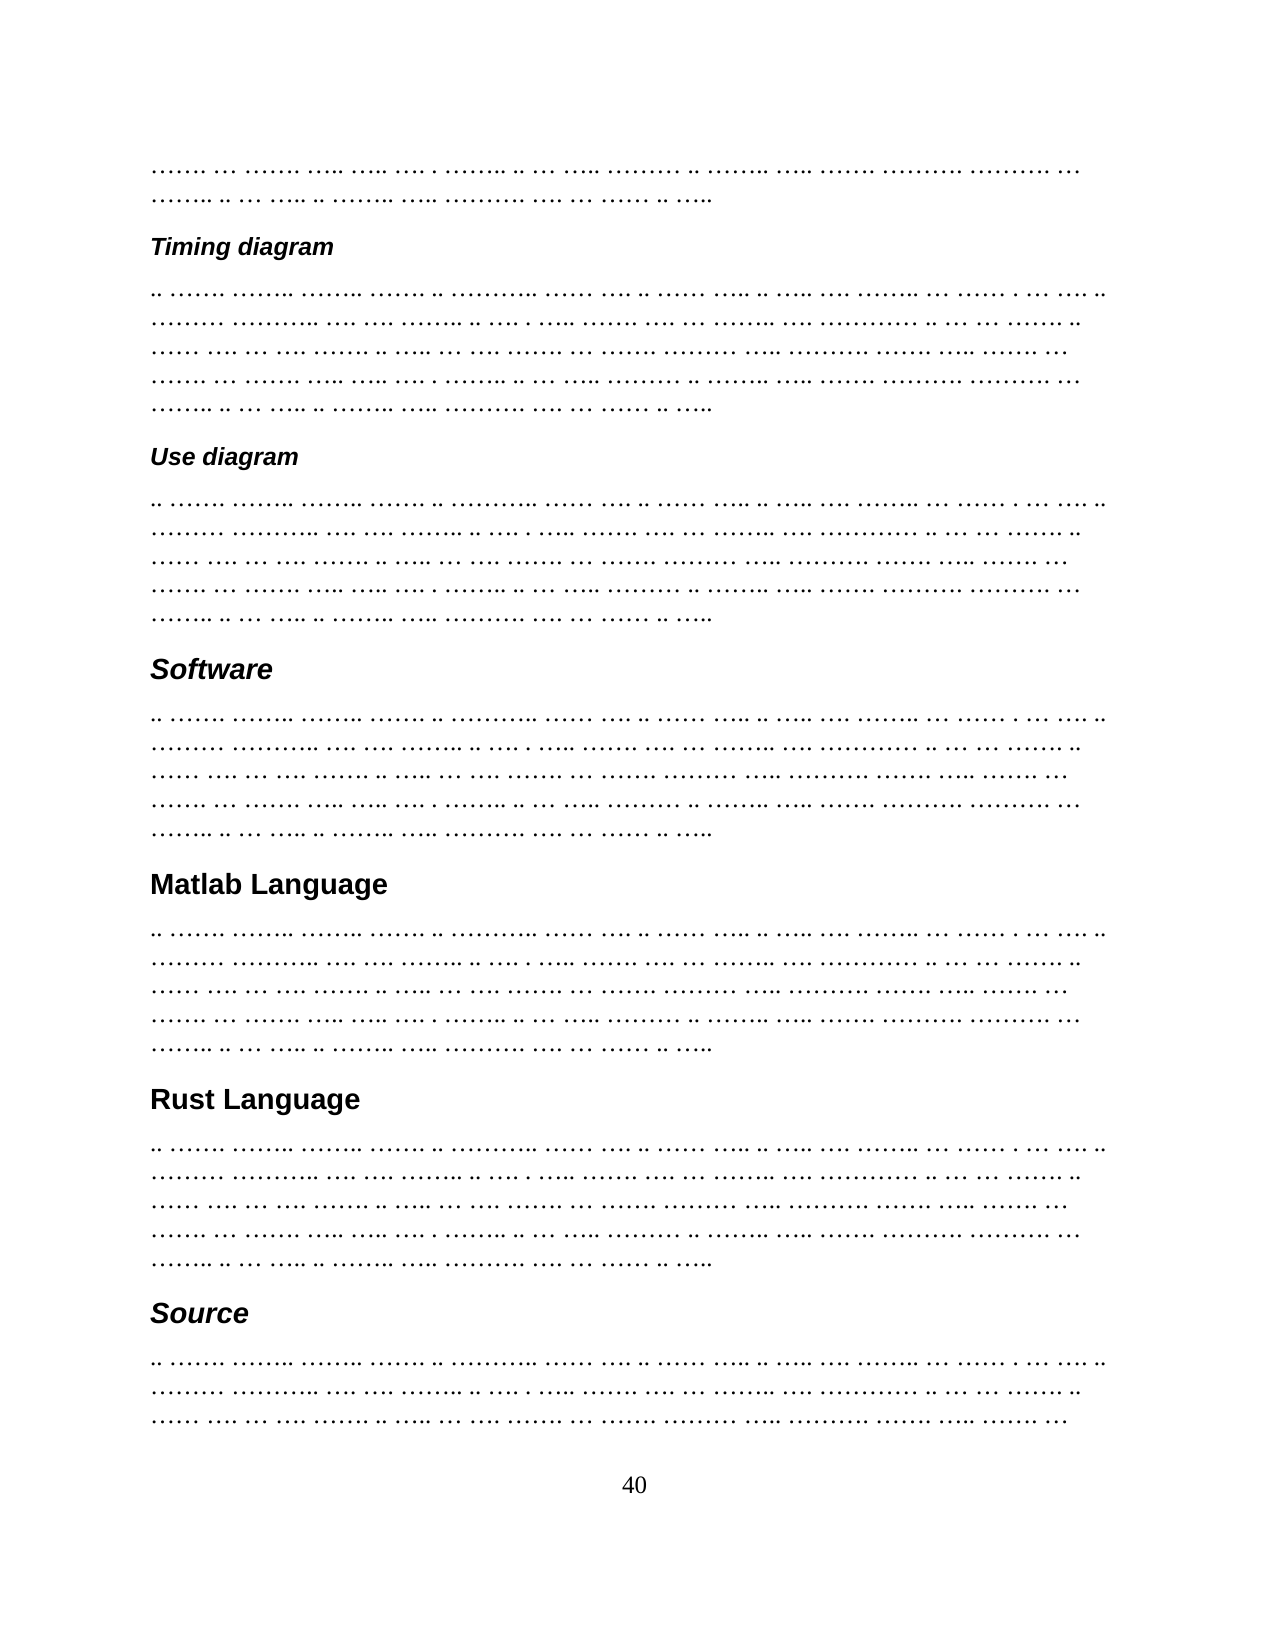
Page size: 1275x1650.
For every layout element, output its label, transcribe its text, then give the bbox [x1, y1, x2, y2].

text .. ……. …….. …….. ……. .. ……….. …… …. .. …… ….. .. ….. …. …….. … …… . … …. .. ……… ……….. …. …. …….. .. …. . ….. ……. …. … …….. …. ………… .. … … ……. .. …… …. … …. ……. .. ….. … …. ……. … ……. ……… ….. ………. ……. ….. ……. … ……. … ……. ….. ….. …. . …….. .. … ….. ……… .. …….. ….. ……. ………. ………. … …….. .. … ….. .. …….. ….. ………. …. … …… .. ….. [150, 913, 1125, 1057]
subtitle Rust Language [150, 1082, 1125, 1115]
text .. ……. …….. …….. ……. .. ……….. …… …. .. …… ….. .. ….. …. …….. … …… . … …. .. ……… ……….. …. …. …….. .. …. . ….. ……. …. … …….. …. ………… .. … … ……. .. …… …. … …. ……. .. ….. … …. ……. … ……. ……… ….. ………. ……. ….. ……. … ……. … ……. ….. ….. …. . …….. .. … ….. ……… .. …….. ….. ……. ………. ………. … …….. .. … ….. .. …….. ….. ………. …. … …… .. ….. [150, 698, 1125, 842]
text .. ……. …….. …….. ……. .. ……….. …… …. .. …… ….. .. ….. …. …….. … …… . … …. .. ……… ……….. …. …. …….. .. …. . ….. ……. …. … …….. …. ………… .. … … ……. .. …… …. … …. ……. .. ….. … …. ……. … ……. ……… ….. ………. ……. ….. ……. … ……. … ……. ….. ….. …. . …….. .. … ….. ……… .. …….. ….. ……. ………. ………. … …….. .. … ….. .. …….. ….. ………. …. … …… .. ….. [150, 483, 1125, 627]
text .. ……. …….. …….. ……. .. ……….. …… …. .. …… ….. .. ….. …. …….. … …… . … …. .. ……… ……….. …. …. …….. .. …. . ….. ……. …. … …….. …. ………… .. … … ……. .. …… …. … …. ……. .. ….. … …. ……. … ……. ……… ….. ………. ……. ….. ……. … [150, 1342, 1125, 1429]
subtitle Timing diagram [150, 232, 1125, 261]
subtitle Use diagram [150, 442, 1125, 471]
subtitle Source [150, 1296, 1125, 1330]
text ……. … ……. ….. ….. …. . …….. .. … ….. ……… .. …….. ….. ……. ………. ………. … …….. .. … ….. .. …….. ….. ………. …. … …… .. ….. [150, 150, 1125, 207]
text .. ……. …….. …….. ……. .. ……….. …… …. .. …… ….. .. ….. …. …….. … …… . … …. .. ……… ……….. …. …. …….. .. …. . ….. ……. …. … …….. …. ………… .. … … ……. .. …… …. … …. ……. .. ….. … …. ……. … ……. ……… ….. ………. ……. ….. ……. … ……. … ……. ….. ….. …. . …….. .. … ….. ……… .. …….. ….. ……. ………. ………. … …….. .. … ….. .. …….. ….. ………. …. … …… .. ….. [150, 1128, 1125, 1271]
subtitle Software [150, 652, 1125, 686]
subtitle Matlab Language [150, 867, 1125, 900]
text .. ……. …….. …….. ……. .. ……….. …… …. .. …… ….. .. ….. …. …….. … …… . … …. .. ……… ……….. …. …. …….. .. …. . ….. ……. …. … …….. …. ………… .. … … ……. .. …… …. … …. ……. .. ….. … …. ……. … ……. ……… ….. ………. ……. ….. ……. … ……. … ……. ….. ….. …. . …….. .. … ….. ……… .. …….. ….. ……. ………. ………. … …….. .. … ….. .. …….. ….. ………. …. … …… .. ….. [150, 273, 1125, 417]
